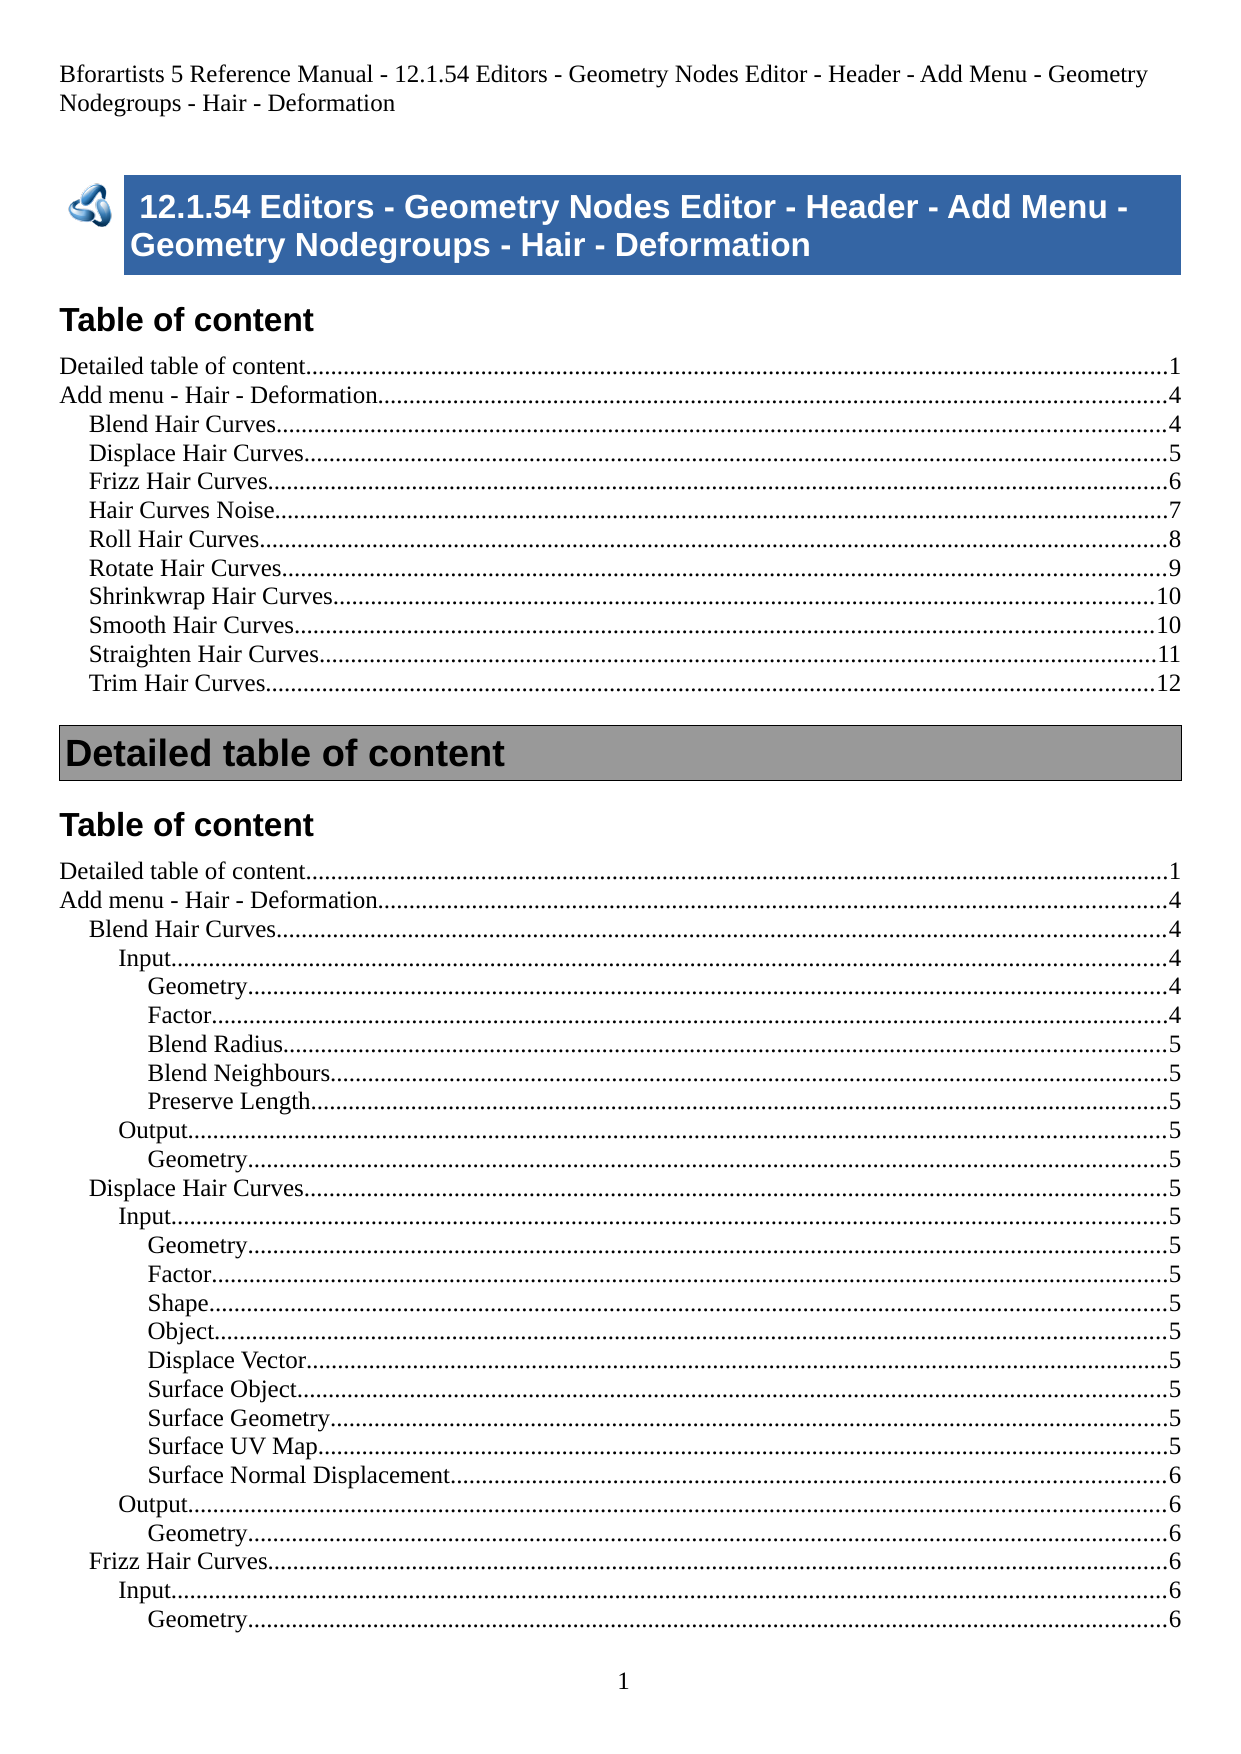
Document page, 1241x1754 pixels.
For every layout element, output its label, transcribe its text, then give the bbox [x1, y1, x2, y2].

text Preserve Length 5 [147, 1086, 1181, 1115]
text Input 5 [118, 1201, 1181, 1230]
text Smooth Hair Curves 10 [88, 610, 1181, 639]
subtitle Table of content [59, 805, 1181, 844]
text Geometry 5 [147, 1144, 1181, 1173]
text Shape 5 [147, 1288, 1181, 1316]
text Blend Neighbours 5 [147, 1058, 1181, 1086]
text Frizz Hair Curves 6 [88, 1546, 1181, 1575]
text Factor 5 [147, 1259, 1181, 1288]
text Hair Curves Noise 7 [88, 495, 1181, 524]
text Input 4 [118, 943, 1181, 971]
text Blend Radius 5 [147, 1029, 1181, 1058]
text Straighten Hair Curves 11 [88, 639, 1181, 668]
text Add menu - Hair - Deformation 4 [59, 885, 1181, 914]
text Detailed table of content 1 [59, 351, 1181, 380]
text Shrinkwrap Hair Curves 10 [88, 581, 1181, 610]
table_header 12.1.54 Editors - Geometry Nodes Editor - Header - Add Menu - Geometry Nodegroups - Hair - Deformation [124, 175, 1181, 275]
text Surface Normal Displacement 6 [147, 1460, 1181, 1489]
text Displace Vector 5 [147, 1345, 1181, 1374]
text Displace Hair Curves 5 [88, 438, 1181, 466]
table_header Detailed table of content [60, 726, 1181, 780]
text Surface UV Map 5 [147, 1431, 1181, 1460]
text Output 5 [118, 1115, 1181, 1144]
text Factor 4 [147, 1000, 1181, 1029]
text Surface Geometry 5 [147, 1403, 1181, 1431]
text Frizz Hair Curves 6 [88, 466, 1181, 495]
text Input 6 [118, 1575, 1181, 1604]
text Object 5 [147, 1316, 1181, 1345]
text Geometry 6 [147, 1604, 1181, 1633]
text Geometry 4 [147, 971, 1181, 1000]
text Rotate Hair Curves 9 [88, 553, 1181, 581]
text Output 6 [118, 1489, 1181, 1518]
text Geometry 6 [147, 1518, 1181, 1546]
text Blend Hair Curves 4 [88, 914, 1181, 943]
table_header [59, 175, 124, 275]
text Roll Hair Curves 8 [88, 524, 1181, 553]
picture [65, 180, 114, 230]
text Trim Hair Curves 12 [88, 668, 1181, 696]
text Displace Hair Curves 5 [88, 1173, 1181, 1201]
subtitle Table of content [59, 300, 1181, 339]
text Detailed table of content 1 [59, 856, 1181, 885]
text Surface Object 5 [147, 1374, 1181, 1403]
text Geometry 5 [147, 1230, 1181, 1259]
text Blend Hair Curves 4 [88, 409, 1181, 438]
text Add menu - Hair - Deformation 4 [59, 380, 1181, 409]
